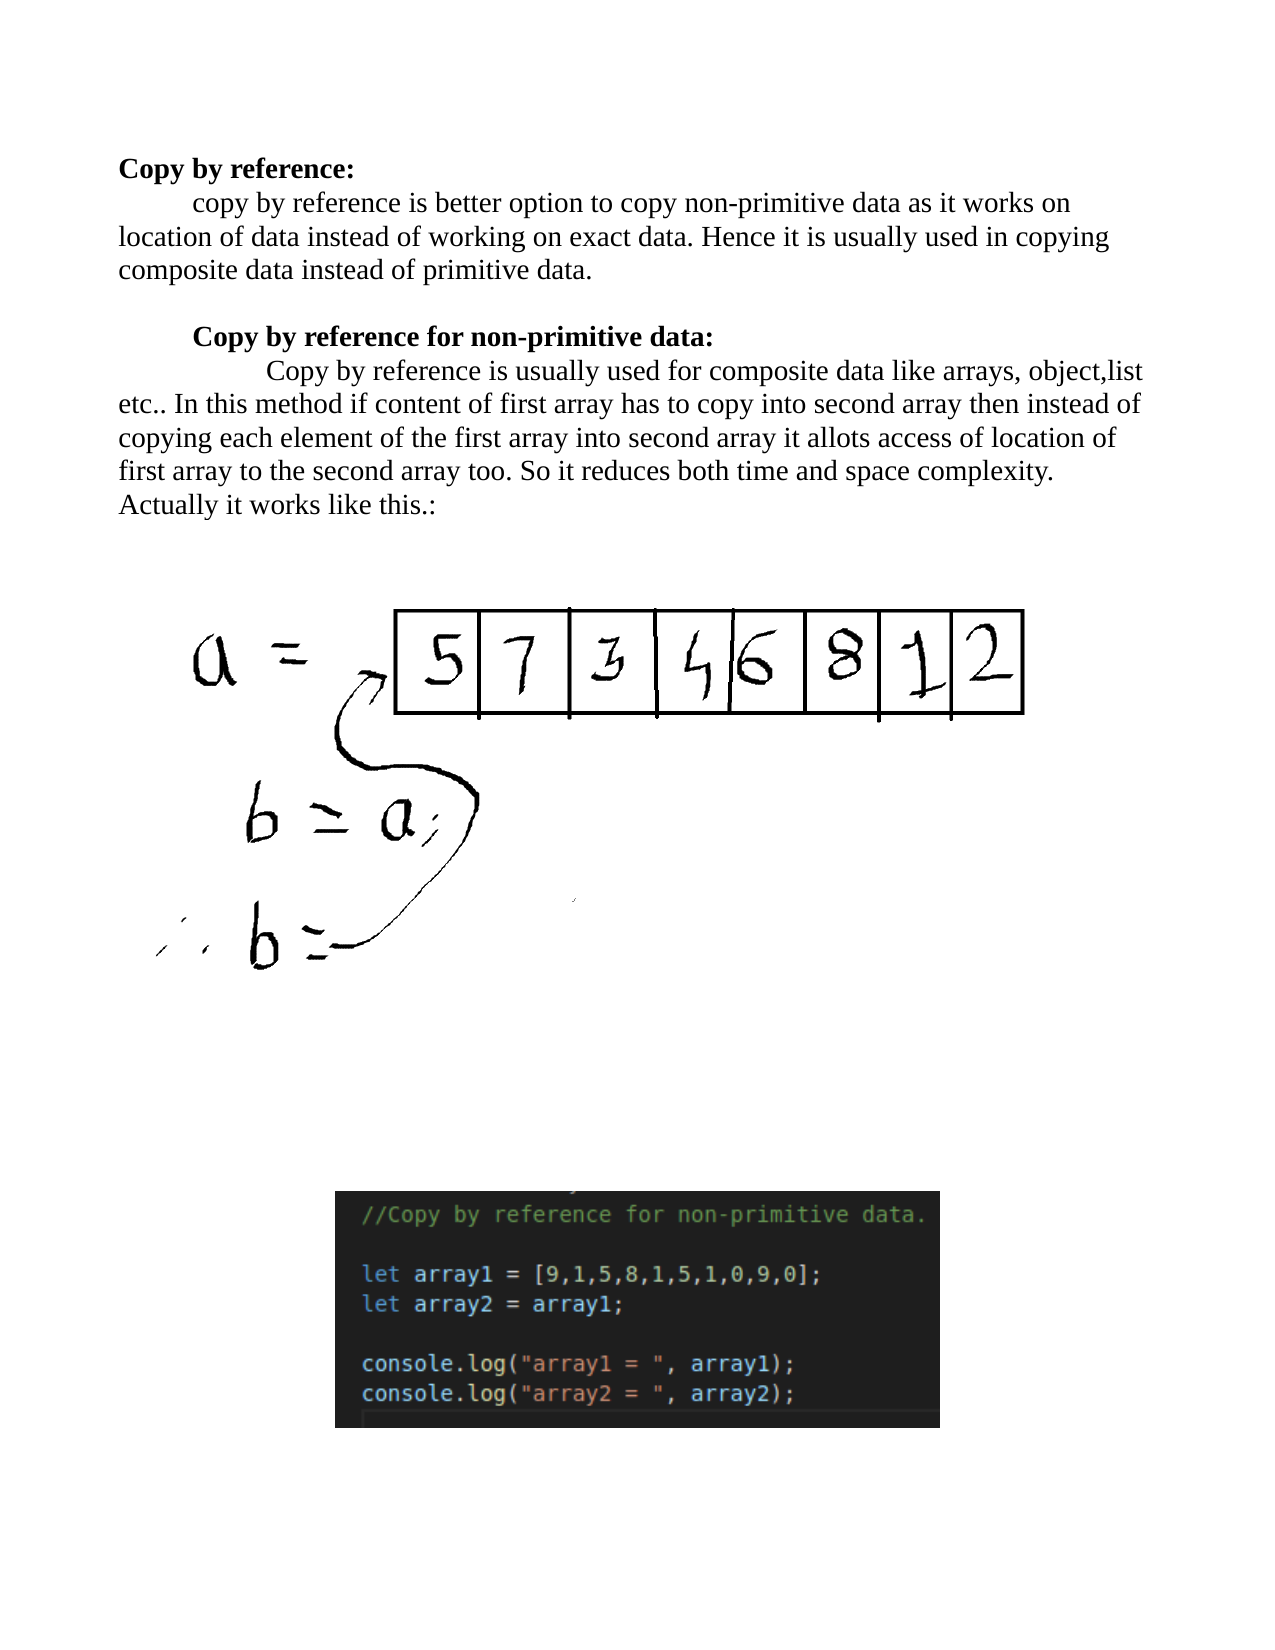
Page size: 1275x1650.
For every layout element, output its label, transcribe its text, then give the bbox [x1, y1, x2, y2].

text Copy by reference: [118, 152, 1157, 185]
picture [335, 1191, 940, 1428]
text Copy by reference for non-primitive data: [118, 319, 1157, 353]
text Copy by reference is usually used for composite data like arrays, object,list etc.. In this method if content of first array has to copy into second array then instead of copying each element of the first array into second array it allots access of location of first array to the second array too. So it reduces both time and space complexity. Actually it works like this.: [118, 353, 1157, 520]
picture [118, 520, 1157, 1108]
text copy by reference is better option to copy non-primitive data as it works on location of data instead of working on exact data. Hence it is usually used in copying composite data instead of primitive data. [118, 185, 1157, 286]
